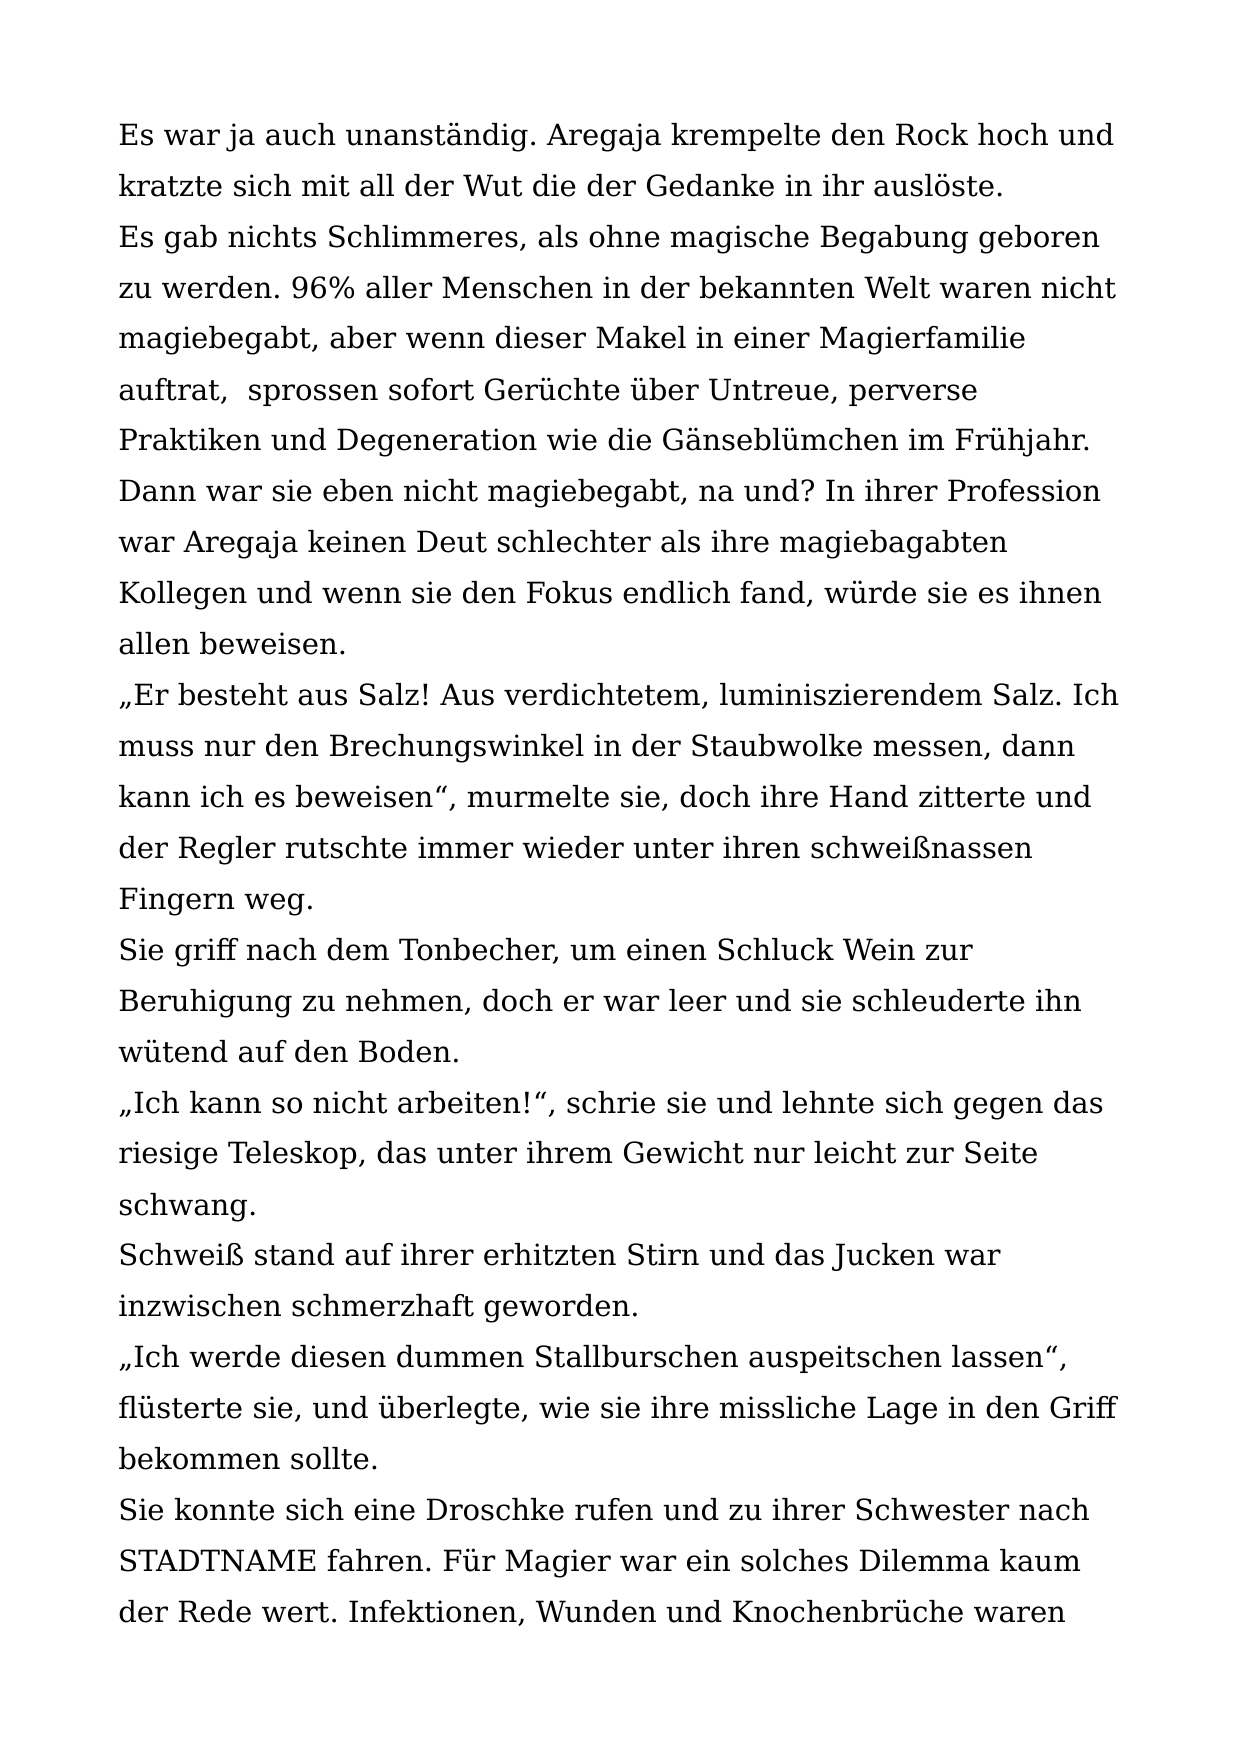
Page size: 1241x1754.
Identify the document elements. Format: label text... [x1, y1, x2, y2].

text Sie konnte sich eine Droschke rufen und zu ihrer Schwester nach STADTNAME fahren. Für Magier war ein solches Dilemma kaum der Rede wert. Infektionen, Wunden und Knochenbrüche waren [118, 1493, 1122, 1629]
text Es gab nichts Schlimmeres, als ohne magische Begabung geboren zu werden. 96% aller Menschen in der bekannten Welt waren nicht magiebegabt, aber wenn dieser Makel in einer Magierfamilie auftrat, sprossen sofort Gerüchte über Untreue, perverse Praktiken und Degeneration wie die Gänseblümchen im Frühjahr. [118, 220, 1122, 458]
text Schweiß stand auf ihrer erhitzten Stirn und das Jucken war inzwischen schmerzhaft geworden. [118, 1239, 1122, 1324]
text „Er besteht aus Salz! Aus verdichtetem, luminiszierendem Salz. Ich muss nur den Brechungswinkel in der Staubwolke messen, dann kann ich es beweisen“, murmelte sie, doch ihre Hand zitterte und der Regler rutschte immer wieder unter ihren schweißnassen Fingern weg. [118, 678, 1122, 916]
text „Ich werde diesen dummen Stallburschen auspeitschen lassen“, flüsterte sie, und überlegte, wie sie ihre missliche Lage in den Griff bekommen sollte. [118, 1341, 1122, 1476]
text Es war ja auch unanständig. Aregaja krempelte den Rock hoch und kratzte sich mit all der Wut die der Gedanke in ihr auslöste. [118, 118, 1122, 203]
text Dann war sie eben nicht magiebegabt, na und? In ihrer Profession war Aregaja keinen Deut schlechter als ihre magiebagabten Kollegen und wenn sie den Fokus endlich fand, würde sie es ihnen allen beweisen. [118, 475, 1122, 661]
text Sie griff nach dem Tonbecher, um einen Schluck Wein zur Beruhigung zu nehmen, doch er war leer und sie schleuderte ihn wütend auf den Boden. [118, 933, 1122, 1069]
text „Ich kann so nicht arbeiten!“, schrie sie und lehnte sich gegen das riesige Teleskop, das unter ihrem Gewicht nur leicht zur Seite schwang. [118, 1086, 1122, 1222]
